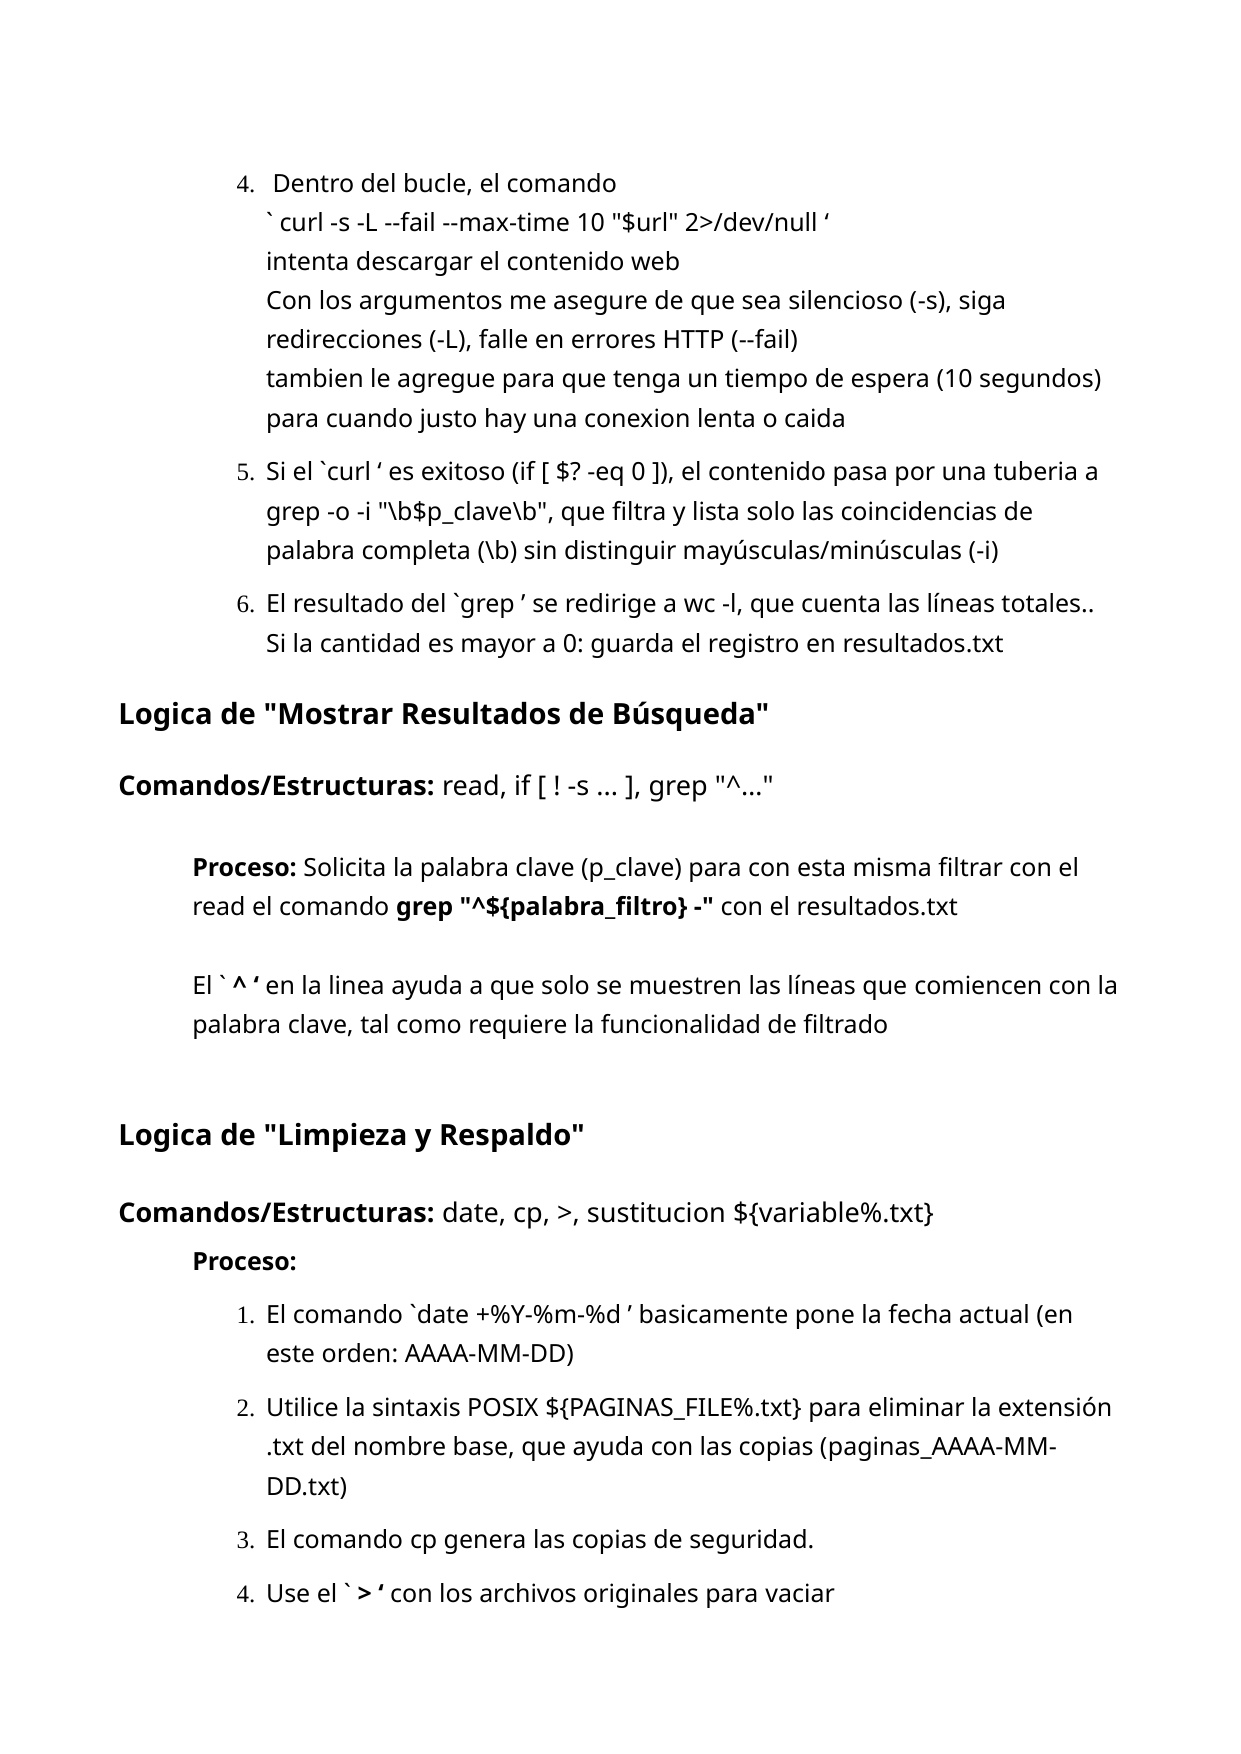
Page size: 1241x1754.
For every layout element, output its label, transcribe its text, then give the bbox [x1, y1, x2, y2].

list Use el ` > ‘ con los archivos originales para vaciar [236, 1576, 1122, 1610]
list Utilice la sintaxis POSIX ${PAGINAS_FILE%.txt} para eliminar la extensión .txt del nombre base, que ayuda con las copias (paginas_AAAA-MM-DD.txt) [236, 1390, 1122, 1502]
list Proceso: [162, 1243, 1122, 1277]
list El resultado del `grep ’ se redirige a wc -l, que cuenta las líneas totales.. Si la cantidad es mayor a 0: guarda el registro en resultados.txt [236, 586, 1122, 659]
subtitle Logica de "Mostrar Resultados de Búsqueda" Comandos/Estructuras: read, if [ ! -s ... ], grep "^…" [118, 694, 1122, 837]
subtitle Logica de "Limpieza y Respaldo" Comandos/Estructuras: date, cp, >, sustitucion ${variable%.txt} [118, 1075, 1122, 1231]
list Proceso: Solicita la palabra clave (p_clave) para con esta misma filtrar con el read el comando grep "^${palabra_filtro} -" con el resultados.txt El ` ^ ‘ en la linea ayuda a que solo se muestren las líneas que comiencen con la palabra clave, tal como requiere la funcionalidad de filtrado [162, 850, 1122, 1041]
list El comando `date +%Y-%m-%d ’ basicamente pone la fecha actual (en este orden: AAAA-MM-DD) [236, 1297, 1122, 1370]
list Si el `curl ‘ es exitoso (if [ $? -eq 0 ]), el contenido pasa por una tuberia a grep -o -i "\b$p_clave\b", que filtra y lista solo las coincidencias de palabra completa (\b) sin distinguir mayúsculas/minúsculas (-i) [236, 454, 1122, 566]
list El comando cp genera las copias de seguridad. [236, 1522, 1122, 1556]
list Dentro del bucle, el comando ` curl -s -L --fail --max-time 10 "$url" 2>/dev/null ‘ intenta descargar el contenido web Con los argumentos me asegure de que sea silencioso (-s), siga redirecciones (-L), falle en errores HTTP (--fail) tambien le agregue para que tenga un tiempo de espera (10 segundos) para cuando justo hay una conexion lenta o caida [236, 165, 1122, 434]
